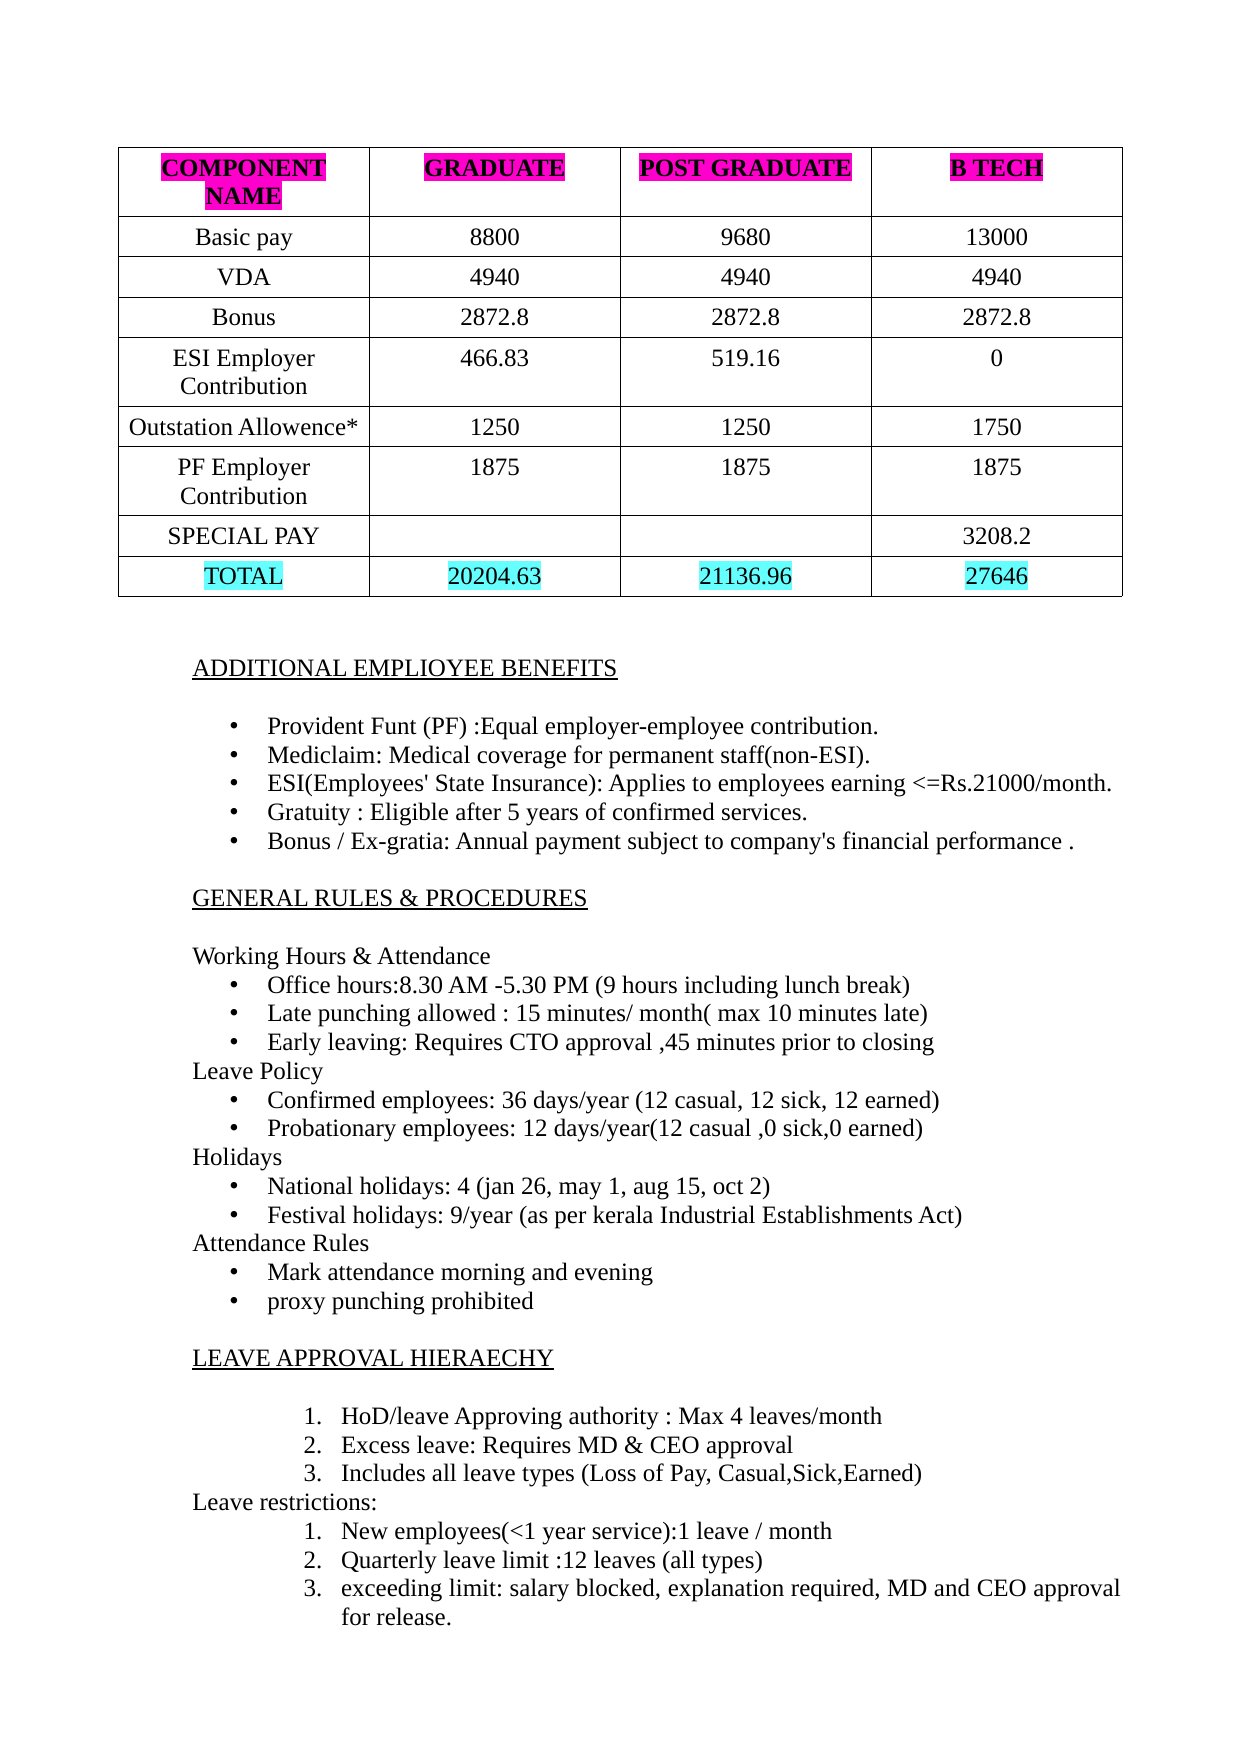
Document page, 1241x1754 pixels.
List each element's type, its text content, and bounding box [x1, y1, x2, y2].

table_cell 20204.63 [370, 557, 620, 596]
table_cell 466.83 [370, 338, 620, 406]
text Attendance Rules [118, 1228, 1122, 1257]
table_cell 21136.96 [621, 557, 871, 596]
table_header B TECH [872, 148, 1122, 216]
table_cell ESI Employer Contribution [119, 338, 369, 406]
table_cell 1875 [872, 447, 1122, 515]
table_cell 519.16 [621, 338, 871, 406]
list Bonus / Ex-gratia: Annual payment subject to company's financial performance . [229, 826, 1122, 855]
list Quarterly leave limit :12 leaves (all types) [303, 1545, 1122, 1573]
text ADDITIONAL EMPLIOYEE BENEFITS [118, 653, 1122, 682]
table_cell 1875 [621, 447, 871, 515]
table_cell Basic pay [119, 217, 369, 256]
table_cell 1875 [370, 447, 620, 515]
list Mark attendance morning and evening [229, 1257, 1122, 1286]
list Gratuity : Eligible after 5 years of confirmed services. [229, 797, 1122, 826]
table_cell [621, 516, 871, 556]
table_cell Outstation Allowence* [119, 407, 369, 446]
text Leave restrictions: [118, 1487, 1122, 1516]
table_cell TOTAL [119, 557, 369, 596]
table_cell 2872.8 [621, 298, 871, 337]
table_cell VDA [119, 257, 369, 297]
text Leave Policy [118, 1056, 1122, 1085]
list HoD/leave Approving authority : Max 4 leaves/month [303, 1401, 1122, 1430]
list Probationary employees: 12 days/year(12 casual ,0 sick,0 earned) [229, 1113, 1122, 1142]
table_cell 1250 [370, 407, 620, 446]
list National holidays: 4 (jan 26, may 1, aug 15, oct 2) [229, 1171, 1122, 1200]
table_cell 4940 [872, 257, 1122, 297]
list Office hours:8.30 AM -5.30 PM (9 hours including lunch break) [229, 970, 1122, 998]
list Provident Funt (PF) :Equal employer-employee contribution. [229, 711, 1122, 740]
table_cell 2872.8 [872, 298, 1122, 337]
list exceeding limit: salary blocked, explanation required, MD and CEO approval for release. [303, 1573, 1122, 1631]
list Late punching allowed : 15 minutes/ month( max 10 minutes late) [229, 998, 1122, 1027]
table_cell 4940 [370, 257, 620, 297]
table_cell 13000 [872, 217, 1122, 256]
list Includes all leave types (Loss of Pay, Casual,Sick,Earned) [303, 1458, 1122, 1487]
table_header COMPONENT NAME [119, 148, 369, 216]
table_cell 1250 [621, 407, 871, 446]
text LEAVE APPROVAL HIERAECHY [118, 1343, 1122, 1372]
table_cell 27646 [872, 557, 1122, 596]
table_cell PF Employer Contribution [119, 447, 369, 515]
table_cell SPECIAL PAY [119, 516, 369, 556]
list proxy punching prohibited [229, 1286, 1122, 1315]
list Early leaving: Requires CTO approval ,45 minutes prior to closing [229, 1027, 1122, 1056]
list ESI(Employees' State Insurance): Applies to employees earning <=Rs.21000/month. [229, 768, 1122, 797]
table_cell 9680 [621, 217, 871, 256]
table_header GRADUATE [370, 148, 620, 216]
list Mediclaim: Medical coverage for permanent staff(non-ESI). [229, 740, 1122, 768]
list Excess leave: Requires MD & CEO approval [303, 1430, 1122, 1458]
table_cell 4940 [621, 257, 871, 297]
table_header POST GRADUATE [621, 148, 871, 216]
table_cell 0 [872, 338, 1122, 406]
table_cell 3208.2 [872, 516, 1122, 556]
table_cell 1750 [872, 407, 1122, 446]
text Working Hours & Attendance [118, 941, 1122, 970]
text GENERAL RULES & PROCEDURES [118, 883, 1122, 912]
table_cell [370, 516, 620, 556]
list Confirmed employees: 36 days/year (12 casual, 12 sick, 12 earned) [229, 1085, 1122, 1113]
table_cell 8800 [370, 217, 620, 256]
list Festival holidays: 9/year (as per kerala Industrial Establishments Act) [229, 1200, 1122, 1228]
table_cell Bonus [119, 298, 369, 337]
table_cell 2872.8 [370, 298, 620, 337]
list New employees(<1 year service):1 leave / month [303, 1516, 1122, 1545]
text Holidays [118, 1142, 1122, 1171]
